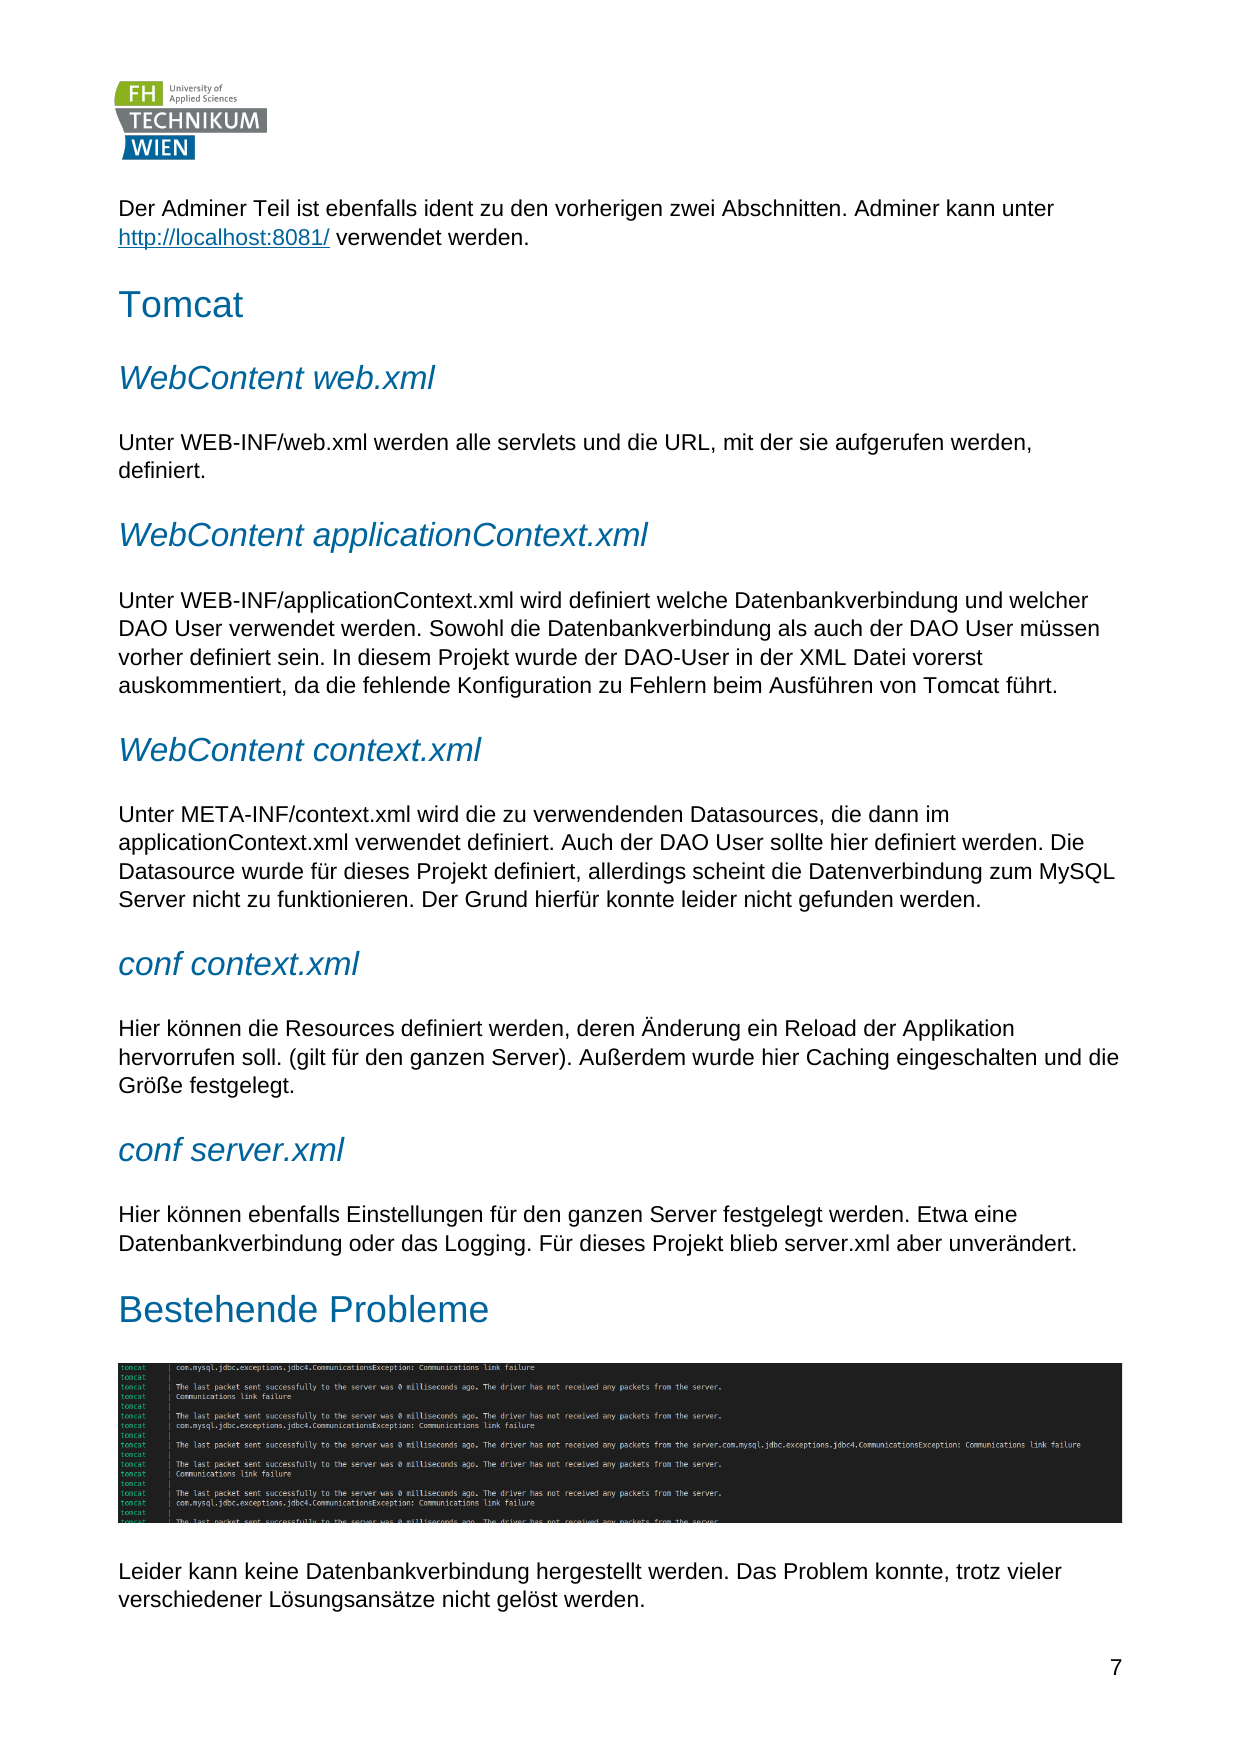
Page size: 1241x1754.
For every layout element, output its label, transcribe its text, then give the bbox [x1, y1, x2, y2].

subtitle Bestehende Probleme [118, 1288, 1122, 1331]
subtitle Tomcat [118, 282, 1122, 325]
subtitle WebContent context.xml [118, 730, 1122, 768]
picture [109, 73, 276, 166]
subtitle conf context.xml [118, 944, 1122, 983]
text Hier können ebenfalls Einstellungen für den ganzen Server festgelegt werden. Etwa eine Datenbankverbindung oder das Logging. Für dieses Projekt blieb server.xml aber unverändert. [118, 1201, 1122, 1256]
picture [118, 1363, 1123, 1523]
text Unter WEB-INF/applicationContext.xml wird definiert welche Datenbankverbindung und welcher DAO User verwendet werden. Sowohl die Datenbankverbindung als auch der DAO User müssen vorher definiert sein. In diesem Projekt wurde der DAO-User in der XML Datei vorerst auskommentiert, da die fehlende Konfiguration zu Fehlern beim Ausführen von Tomcat führt. [118, 587, 1122, 698]
subtitle WebContent web.xml [118, 358, 1122, 396]
subtitle WebContent applicationContext.xml [118, 516, 1122, 554]
text Unter META-INF/context.xml wird die zu verwendenden Datasources, die dann im applicationContext.xml verwendet definiert. Auch der DAO User sollte hier definiert werden. Die Datasource wurde für dieses Projekt definiert, allerdings scheint die Datenverbindung zum MySQL Server nicht zu funktionieren. Der Grund hierfür konnte leider nicht gefunden werden. [118, 801, 1122, 913]
text Hier können die Resources definiert werden, deren Änderung ein Reload der Applikation hervorrufen soll. (gilt für den ganzen Server). Außerdem wurde hier Caching eingeschalten und die Größe festgelegt. [118, 1015, 1122, 1098]
text Leider kann keine Datenbankverbindung hergestellt werden. Das Problem konnte, trotz vieler verschiedener Lösungsansätze nicht gelöst werden. [118, 1523, 1122, 1612]
subtitle conf server.xml [118, 1130, 1122, 1169]
text Unter WEB-INF/web.xml werden alle servlets und die URL, mit der sie aufgerufen werden, definiert. [118, 429, 1122, 484]
text Der Adminer Teil ist ebenfalls ident zu den vorherigen zwei Abschnitten. Adminer kann unter http://localhost:8081/ verwendet werden. [118, 195, 1122, 250]
